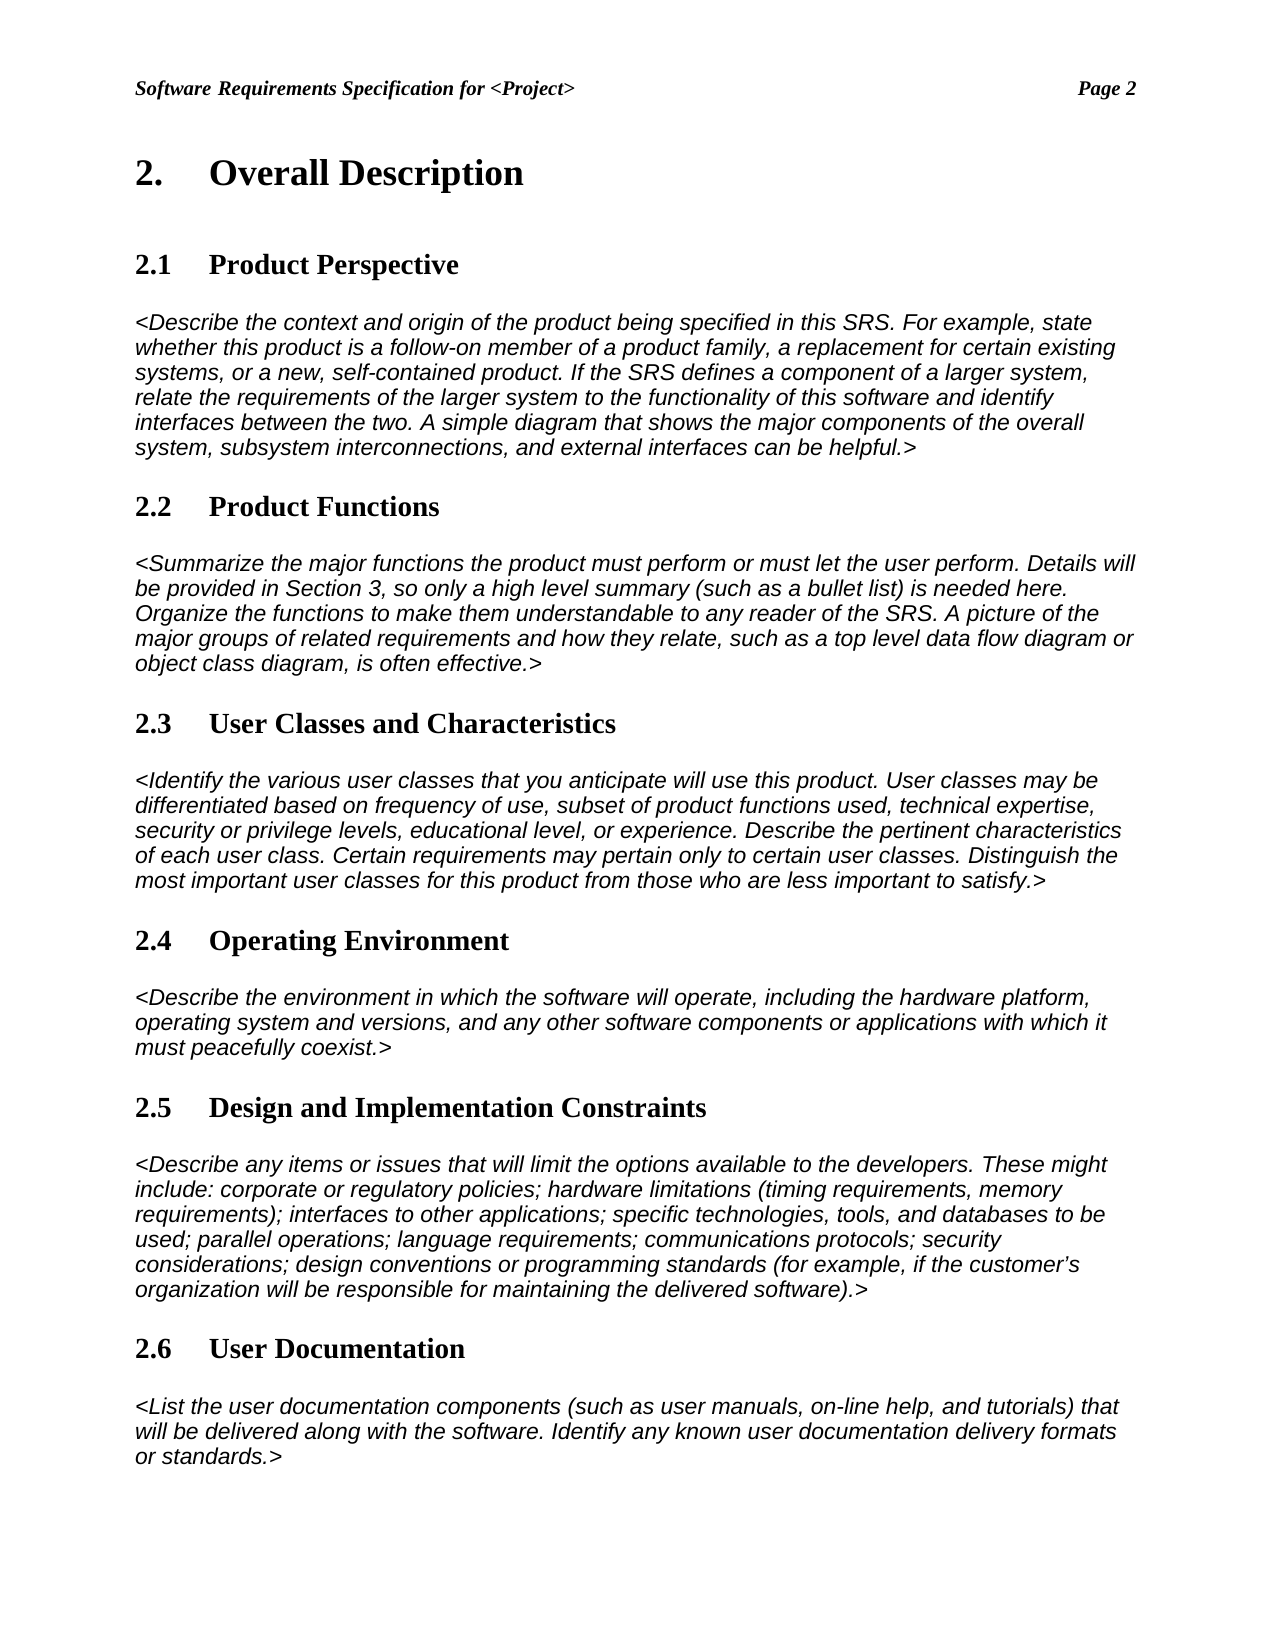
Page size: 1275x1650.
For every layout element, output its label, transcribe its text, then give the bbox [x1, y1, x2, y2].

subtitle User Classes and Characteristics [135, 706, 1140, 739]
text <Identify the various user classes that you anticipate will use this product. User classes may be differentiated based on frequency of use, subset of product functions used, technical expertise, security or privilege levels, educational level, or experience. Describe the pertinent characteristics of each user class. Certain requirements may pertain only to certain user classes. Distinguish the most important user classes for this product from those who are less important to satisfy.> [135, 769, 1140, 894]
text <Describe the environment in which the software will operate, including the hardware platform, operating system and versions, and any other software components or applications with which it must peacefully coexist.> [135, 986, 1140, 1061]
text <Describe any items or issues that will limit the options available to the developers. These might include: corporate or regulatory policies; hardware limitations (timing requirements, memory requirements); interfaces to other applications; specific technologies, tools, and databases to be used; parallel operations; language requirements; communications protocols; security considerations; design conventions or programming standards (for example, if the customer’s organization will be responsible for maintaining the delivered software).> [135, 1152, 1140, 1302]
subtitle Product Functions [135, 489, 1140, 523]
subtitle Overall Description [135, 150, 1140, 193]
subtitle Operating Environment [135, 923, 1140, 956]
subtitle User Documentation [135, 1332, 1140, 1365]
text <List the user documentation components (such as user manuals, on-line help, and tutorials) that will be delivered along with the software. Identify any known user documentation delivery formats or standards.> [135, 1394, 1140, 1469]
subtitle Design and Implementation Constraints [135, 1090, 1140, 1123]
text <Summarize the major functions the product must perform or must let the user perform. Details will be provided in Section 3, so only a high level summary (such as a bullet list) is needed here. Organize the functions to make them understandable to any reader of the SRS. A picture of the major groups of related requirements and how they relate, such as a top level data flow diagram or object class diagram, is often effective.> [135, 552, 1140, 677]
subtitle Product Perspective [135, 247, 1140, 281]
text <Describe the context and origin of the product being specified in this SRS. For example, state whether this product is a follow-on member of a product family, a replacement for certain existing systems, or a new, self-contained product. If the SRS defines a component of a larger system, relate the requirements of the larger system to the functionality of this software and identify interfaces between the two. A simple diagram that shows the major components of the overall system, subsystem interconnections, and external interfaces can be helpful.> [135, 310, 1140, 460]
